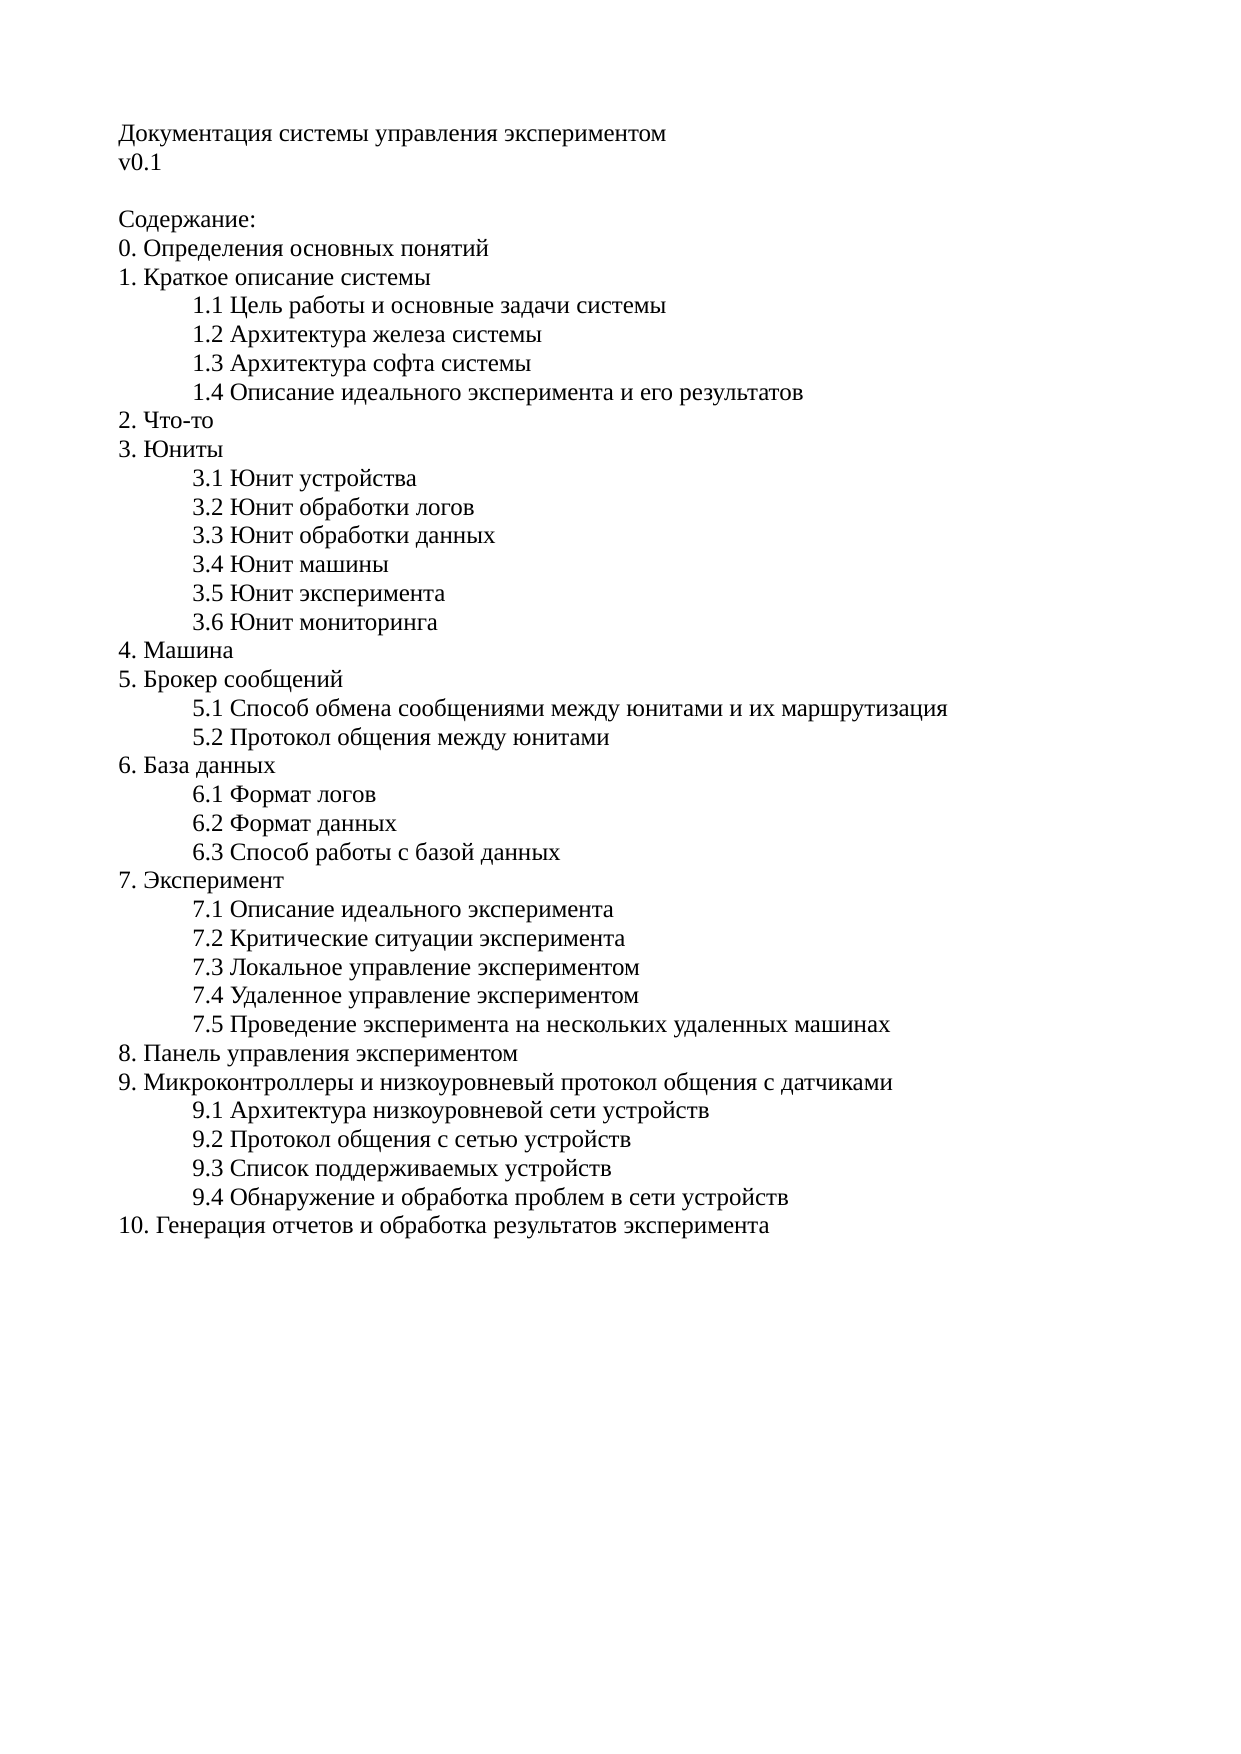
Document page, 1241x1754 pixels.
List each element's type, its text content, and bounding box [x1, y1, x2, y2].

text Содержание: [118, 204, 1122, 233]
text 9.1 Архитектура низкоуровневой сети устройств [118, 1096, 1122, 1124]
text 3.6 Юнит мониторинга [118, 607, 1122, 636]
text 8. Панель управления экспериментом [118, 1038, 1122, 1067]
text 7.2 Критические ситуации эксперимента [118, 923, 1122, 952]
text 9. Микроконтроллеры и низкоуровневый протокол общения с датчиками [118, 1067, 1122, 1096]
text Документация системы управления экспериментом v0.1 [118, 118, 1122, 176]
text 1.1 Цель работы и основные задачи системы [118, 291, 1122, 319]
text 3. Юниты [118, 434, 1122, 463]
text 7. Эксперимент [118, 866, 1122, 894]
text 1.4 Описание идеального эксперимента и его результатов [118, 377, 1122, 406]
text 6.1 Формат логов [118, 779, 1122, 808]
text 9.2 Протокол общения с сетью устройств [118, 1124, 1122, 1153]
text 6.2 Формат данных [118, 808, 1122, 837]
text 4. Машина [118, 636, 1122, 664]
text 0. Определения основных понятий [118, 233, 1122, 262]
text 3.3 Юнит обработки данных [118, 521, 1122, 549]
text 5.1 Способ обмена сообщениями между юнитами и их маршрутизация [118, 693, 1122, 722]
text 10. Генерация отчетов и обработка результатов эксперимента [118, 1211, 1122, 1239]
text 3.1 Юнит устройства [118, 463, 1122, 492]
text 1.2 Архитектура железа системы [118, 319, 1122, 348]
text 3.4 Юнит машины [118, 549, 1122, 578]
text 7.4 Удаленное управление экспериментом [118, 981, 1122, 1009]
text 7.1 Описание идеального эксперимента [118, 894, 1122, 923]
text 7.5 Проведение эксперимента на нескольких удаленных машинах [118, 1009, 1122, 1038]
text 1.3 Архитектура софта системы [118, 348, 1122, 377]
text 3.2 Юнит обработки логов [118, 492, 1122, 521]
text 9.4 Обнаружение и обработка проблем в сети устройств [118, 1182, 1122, 1211]
text 6. База данных [118, 751, 1122, 779]
text 3.5 Юнит эксперимента [118, 578, 1122, 607]
text 7.3 Локальное управление экспериментом [118, 952, 1122, 981]
text 9.3 Список поддерживаемых устройств [118, 1153, 1122, 1182]
text 2. Что-то [118, 406, 1122, 434]
text 5.2 Протокол общения между юнитами [118, 722, 1122, 751]
text 6.3 Способ работы с базой данных [118, 837, 1122, 866]
text 1. Краткое описание системы [118, 262, 1122, 291]
text 5. Брокер сообщений [118, 664, 1122, 693]
